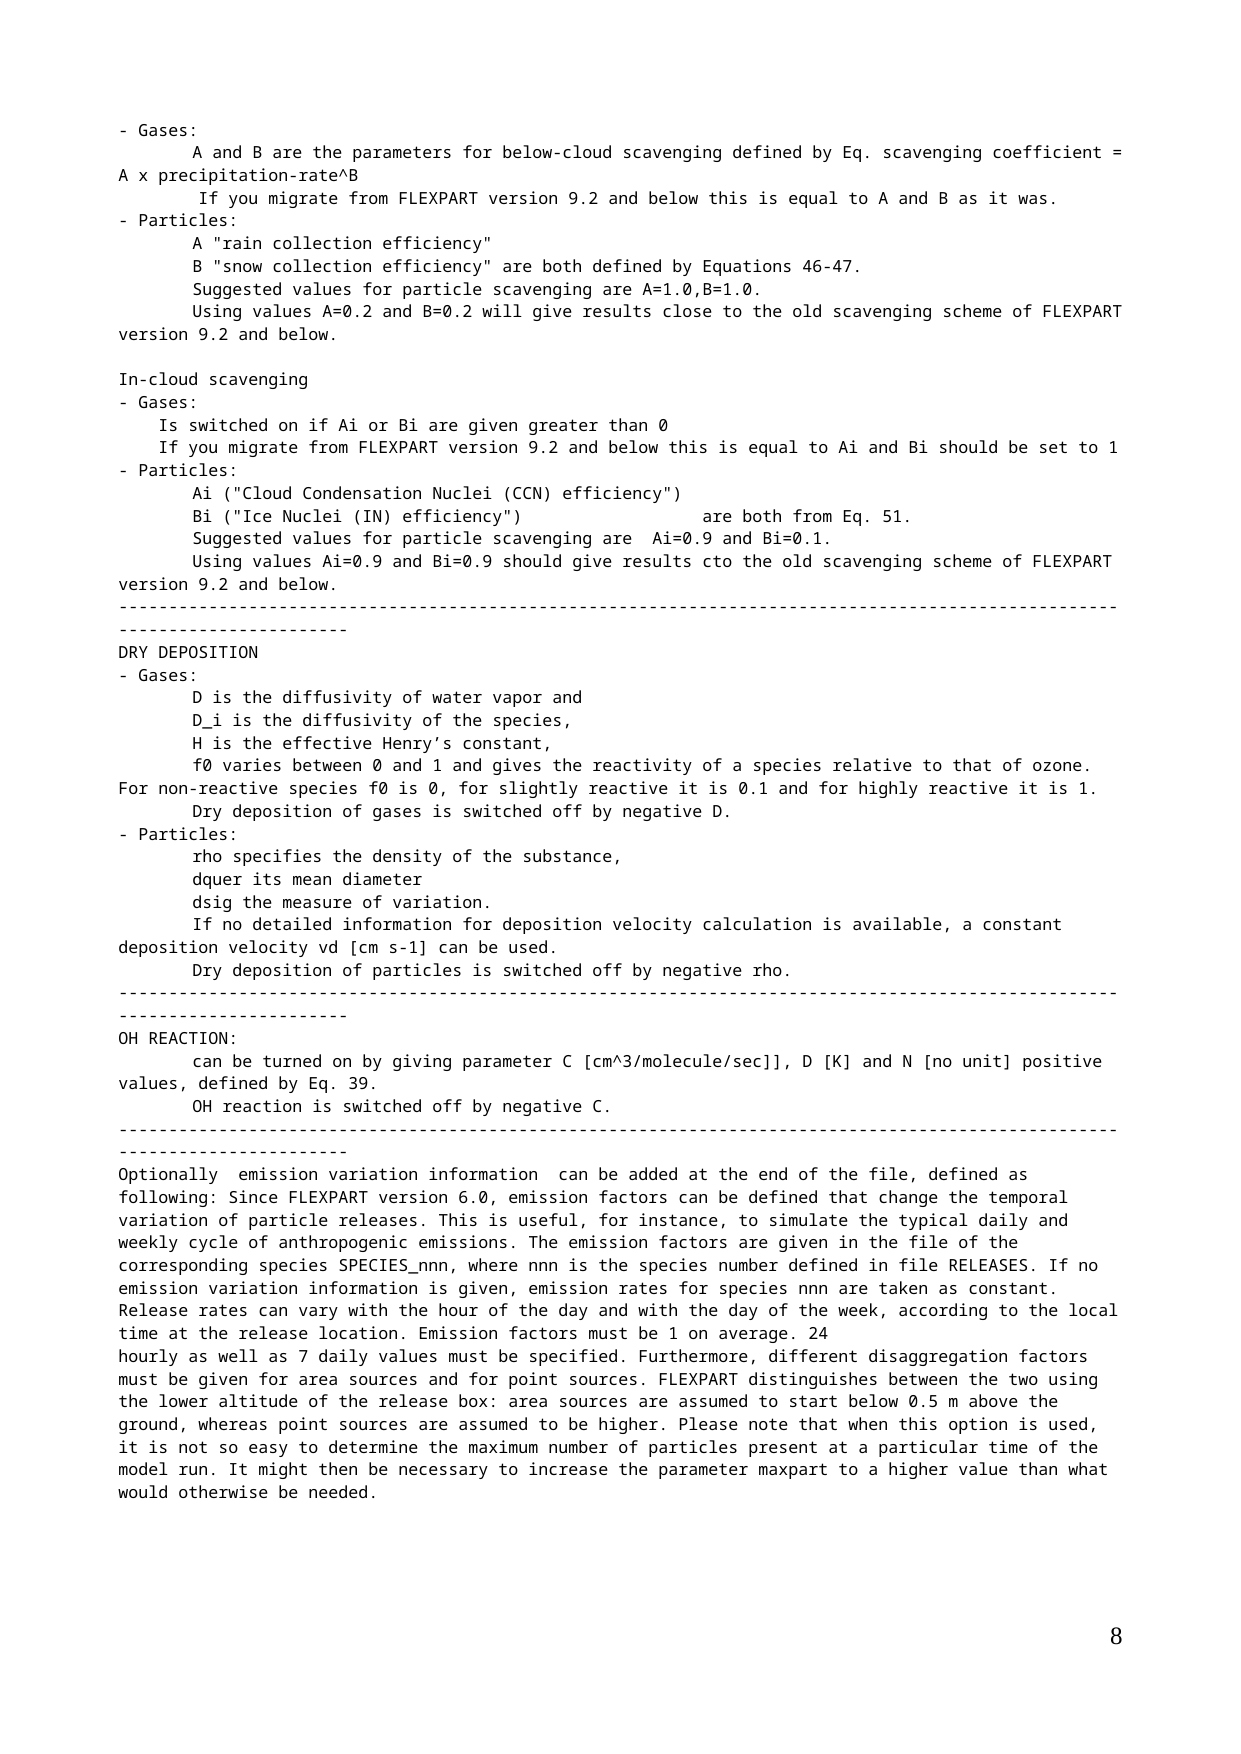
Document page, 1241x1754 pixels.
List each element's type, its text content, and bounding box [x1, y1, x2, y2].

text Suggested values for particle scavenging are A=1.0,B=1.0. [118, 277, 1122, 300]
text D is the diffusivity of water vapor and [118, 686, 1122, 708]
text Is switched on if Ai or Bi are given greater than 0 [118, 413, 1122, 436]
text Optionally emission variation information can be added at the end of the file, defined as following: Since FLEXPART version 6.0, emission factors can be defined that change the temporal variation of particle releases. This is useful, for instance, to simulate the typical daily and weekly cycle of anthropogenic emissions. The emission factors are given in the file of the corresponding species SPECIES_nnn, where nnn is the species number defined in file RELEASES. If no emission variation information is given, emission rates for species nnn are taken as constant. Release rates can vary with the hour of the day and with the day of the week, according to the local time at the release location. Emission factors must be 1 on average. 24 [118, 1163, 1122, 1344]
text H is the effective Henry’s constant, [118, 731, 1122, 754]
text hourly as well as 7 daily values must be specified. Furthermore, different disaggregation factors must be given for area sources and for point sources. FLEXPART distinguishes between the two using the lower altitude of the release box: area sources are assumed to start below 0.5 m above the ground, whereas point sources are assumed to be higher. Please note that when this option is used, it is not so easy to determine the maximum number of particles present at a particular time of the model run. It might then be necessary to increase the parameter maxpart to a higher value than what would otherwise be needed. [118, 1344, 1122, 1503]
text D_i is the diffusivity of the species, [118, 708, 1122, 731]
text dsig the measure of variation. [118, 890, 1122, 913]
text rho specifies the density of the substance, [118, 845, 1122, 867]
text --------------------------------------------------------------------------------------------------------------------------- [118, 1117, 1122, 1163]
text - Particles: [118, 822, 1122, 845]
text can be turned on by giving parameter C [cm^3/molecule/sec]], D [K] and N [no unit] positive values, defined by Eq. 39. [118, 1049, 1122, 1094]
text --------------------------------------------------------------------------------------------------------------------------- [118, 595, 1122, 640]
text - Gases: [118, 663, 1122, 686]
text If you migrate from FLEXPART version 9.2 and below this is equal to A and B as it was. [118, 186, 1122, 209]
text f0 varies between 0 and 1 and gives the reactivity of a species relative to that of ozone. For non-reactive species f0 is 0, for slightly reactive it is 0.1 and for highly reactive it is 1. [118, 754, 1122, 799]
text --------------------------------------------------------------------------------------------------------------------------- [118, 981, 1122, 1026]
text OH REACTION: [118, 1026, 1122, 1049]
text Suggested values for particle scavenging are Ai=0.9 and Bi=0.1. [118, 527, 1122, 549]
text - Particles: [118, 209, 1122, 232]
text In-cloud scavenging [118, 368, 1122, 391]
text Dry deposition of particles is switched off by negative rho. [118, 958, 1122, 981]
text dquer its mean diameter [118, 867, 1122, 890]
text If you migrate from FLEXPART version 9.2 and below this is equal to Ai and Bi should be set to 1 [118, 436, 1122, 459]
text Dry deposition of gases is switched off by negative D. [118, 799, 1122, 822]
text A and B are the parameters for below-cloud scavenging defined by Eq. scavenging coefficient = A x precipitation-rate^B [118, 141, 1122, 186]
text - Gases: [118, 391, 1122, 413]
text Using values A=0.2 and B=0.2 will give results close to the old scavenging scheme of FLEXPART version 9.2 and below. [118, 300, 1122, 345]
text Using values Ai=0.9 and Bi=0.9 should give results cto the old scavenging scheme of FLEXPART version 9.2 and below. [118, 549, 1122, 595]
text - Gases: [118, 118, 1122, 141]
text Ai ("Cloud Condensation Nuclei (CCN) efficiency") [118, 481, 1122, 504]
text B "snow collection efficiency" are both defined by Equations 46-47. [118, 254, 1122, 277]
text - Particles: [118, 459, 1122, 481]
text OH reaction is switched off by negative C. [118, 1094, 1122, 1117]
text If no detailed information for deposition velocity calculation is available, a constant deposition velocity vd [cm s-1] can be used. [118, 913, 1122, 958]
text DRY DEPOSITION [118, 640, 1122, 663]
text Bi ("Ice Nuclei (IN) efficiency") are both from Eq. 51. [118, 504, 1122, 527]
text A "rain collection efficiency" [118, 232, 1122, 254]
